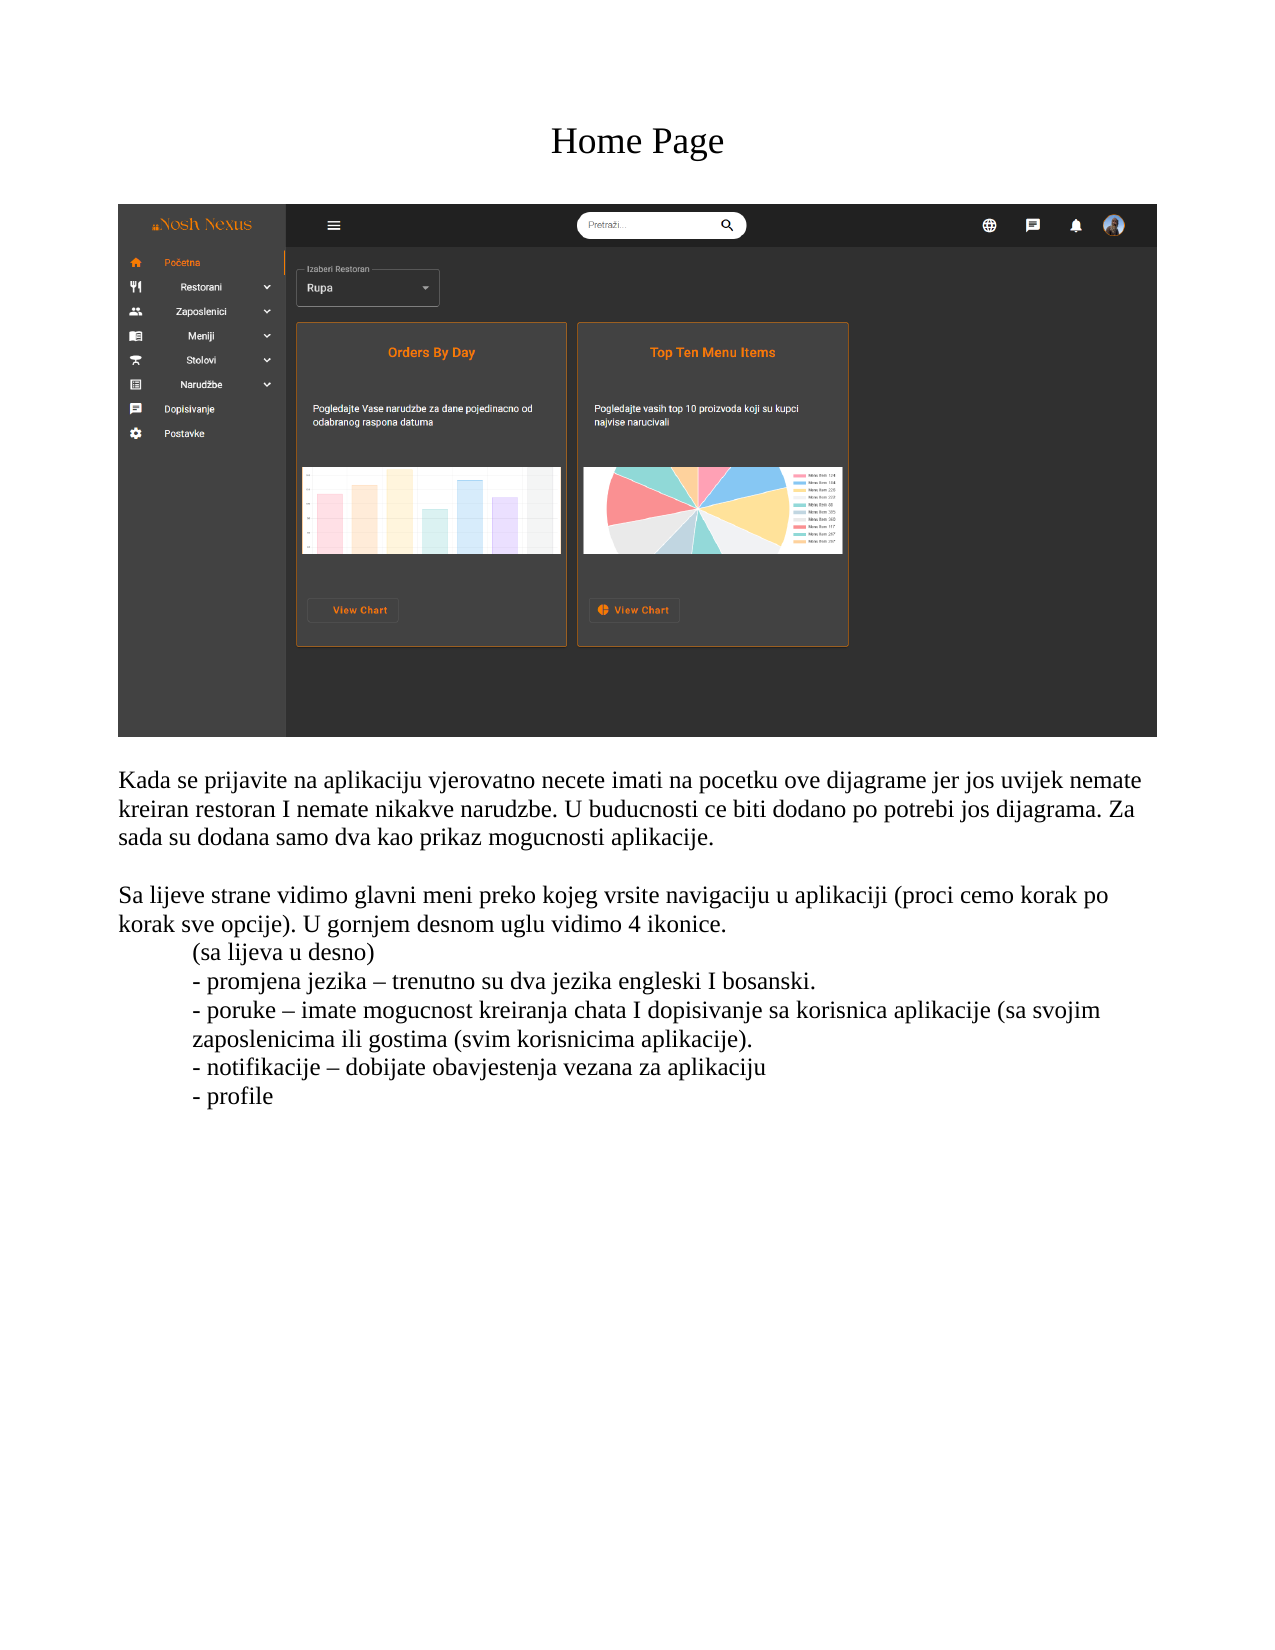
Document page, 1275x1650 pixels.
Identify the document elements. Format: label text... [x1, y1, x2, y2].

picture [118, 204, 1157, 737]
text - poruke – imate mogucnost kreiranja chata I dopisivanje sa korisnica aplikacije (sa svojim zaposlenicima ili gostima (svim korisnicima aplikacije). [118, 995, 1157, 1052]
text - notifikacije – dobijate obavjestenja vezana za aplikaciju [118, 1052, 1157, 1081]
text Sa lijeve strane vidimo glavni meni preko kojeg vrsite navigaciju u aplikaciji (proci cemo korak po korak sve opcije). U gornjem desnom uglu vidimo 4 ikonice. [118, 880, 1157, 937]
text - profile [118, 1081, 1157, 1110]
text - promjena jezika – trenutno su dva jezika engleski I bosanski. [118, 966, 1157, 995]
text Home Page [118, 118, 1157, 161]
text (sa lijeva u desno) [118, 937, 1157, 966]
text Kada se prijavite na aplikaciju vjerovatno necete imati na pocetku ove dijagrame jer jos uvijek nemate kreiran restoran I nemate nikakve narudzbe. U buducnosti ce biti dodano po potrebi jos dijagrama. Za sada su dodana samo dva kao prikaz mogucnosti aplikacije. [118, 765, 1157, 851]
